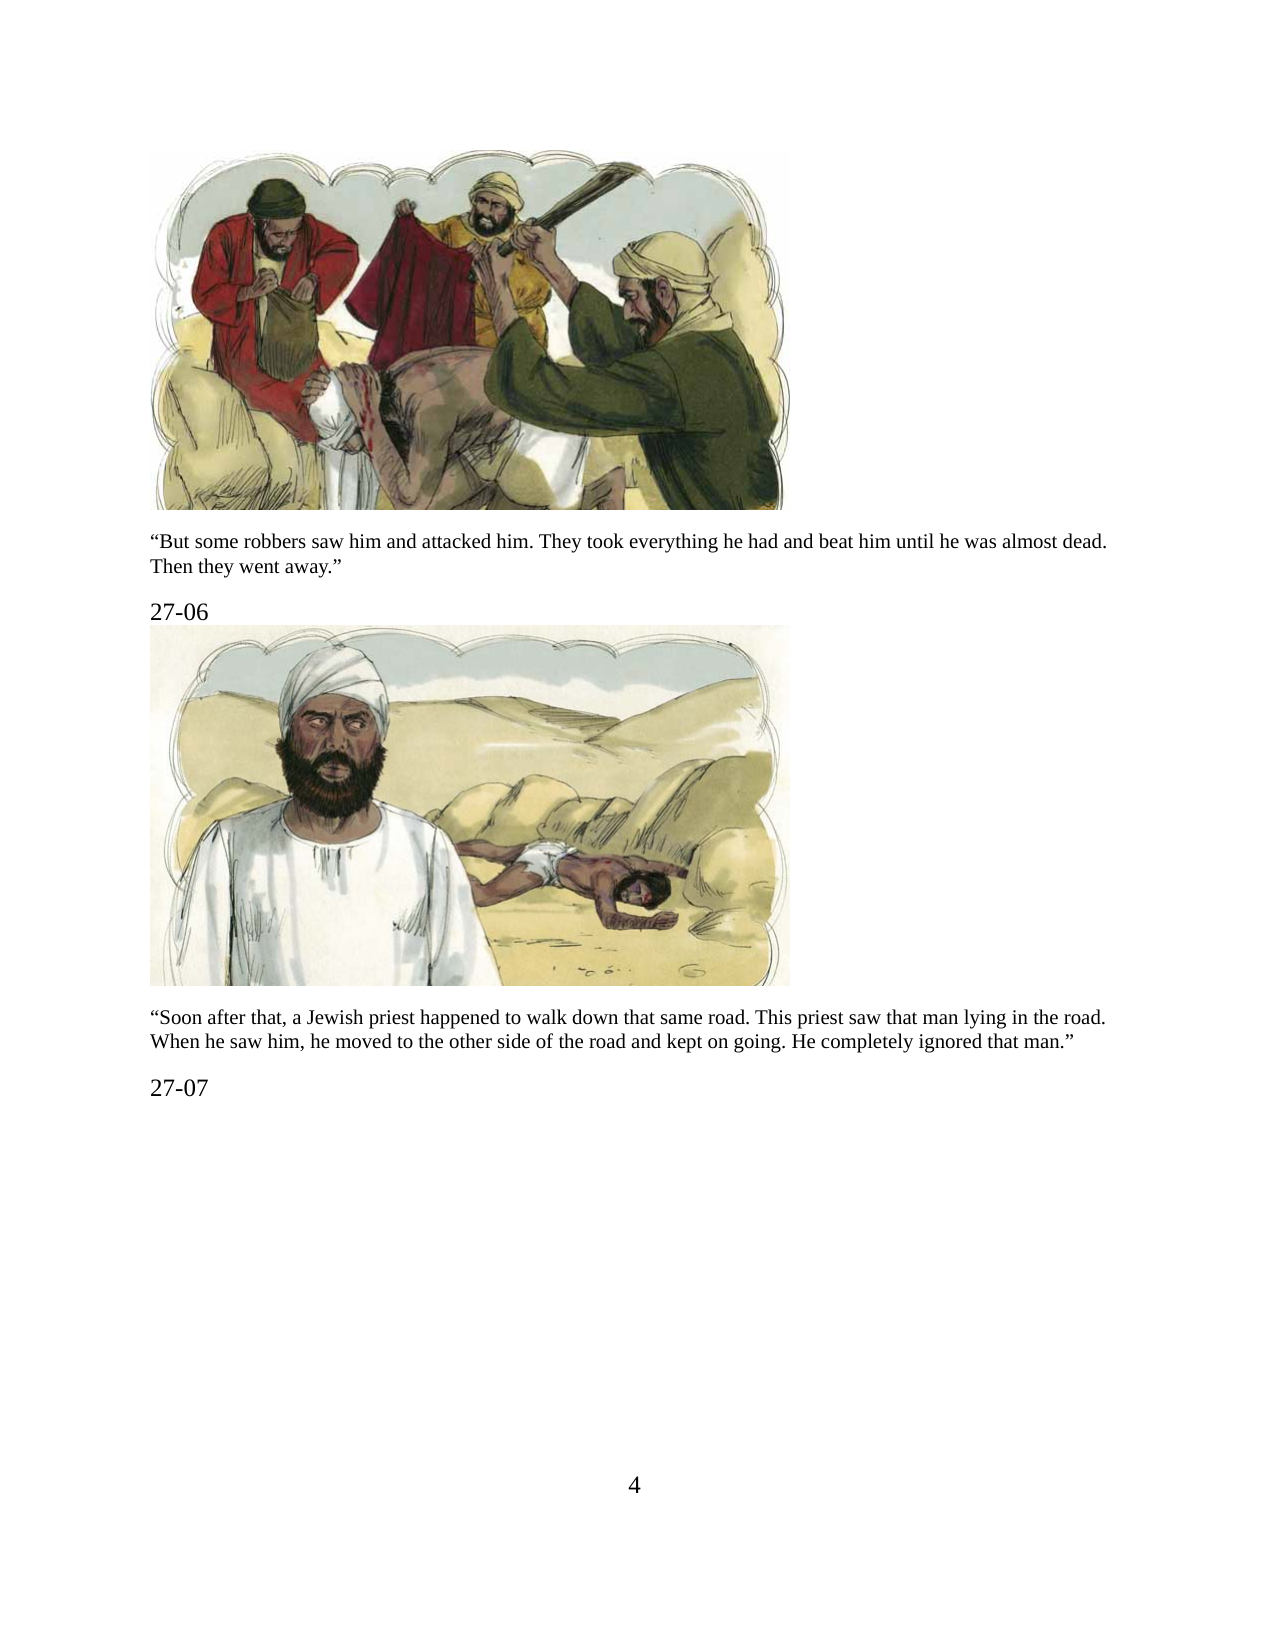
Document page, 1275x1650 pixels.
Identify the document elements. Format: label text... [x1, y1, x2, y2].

subtitle 27-06 [150, 597, 1125, 626]
picture [150, 625, 790, 986]
subtitle 27-07 [150, 1073, 1125, 1102]
picture [150, 150, 790, 510]
text “Soon after that, a Jewish priest happened to walk down that same road. This priest saw that man lying in the road. When he saw him, he moved to the other side of the road and kept on going. He completely ignored that man.” [150, 1005, 1125, 1053]
text “But some robbers saw him and attacked him. They took everything he had and beat him until he was almost dead. Then they went away.” [150, 529, 1125, 578]
